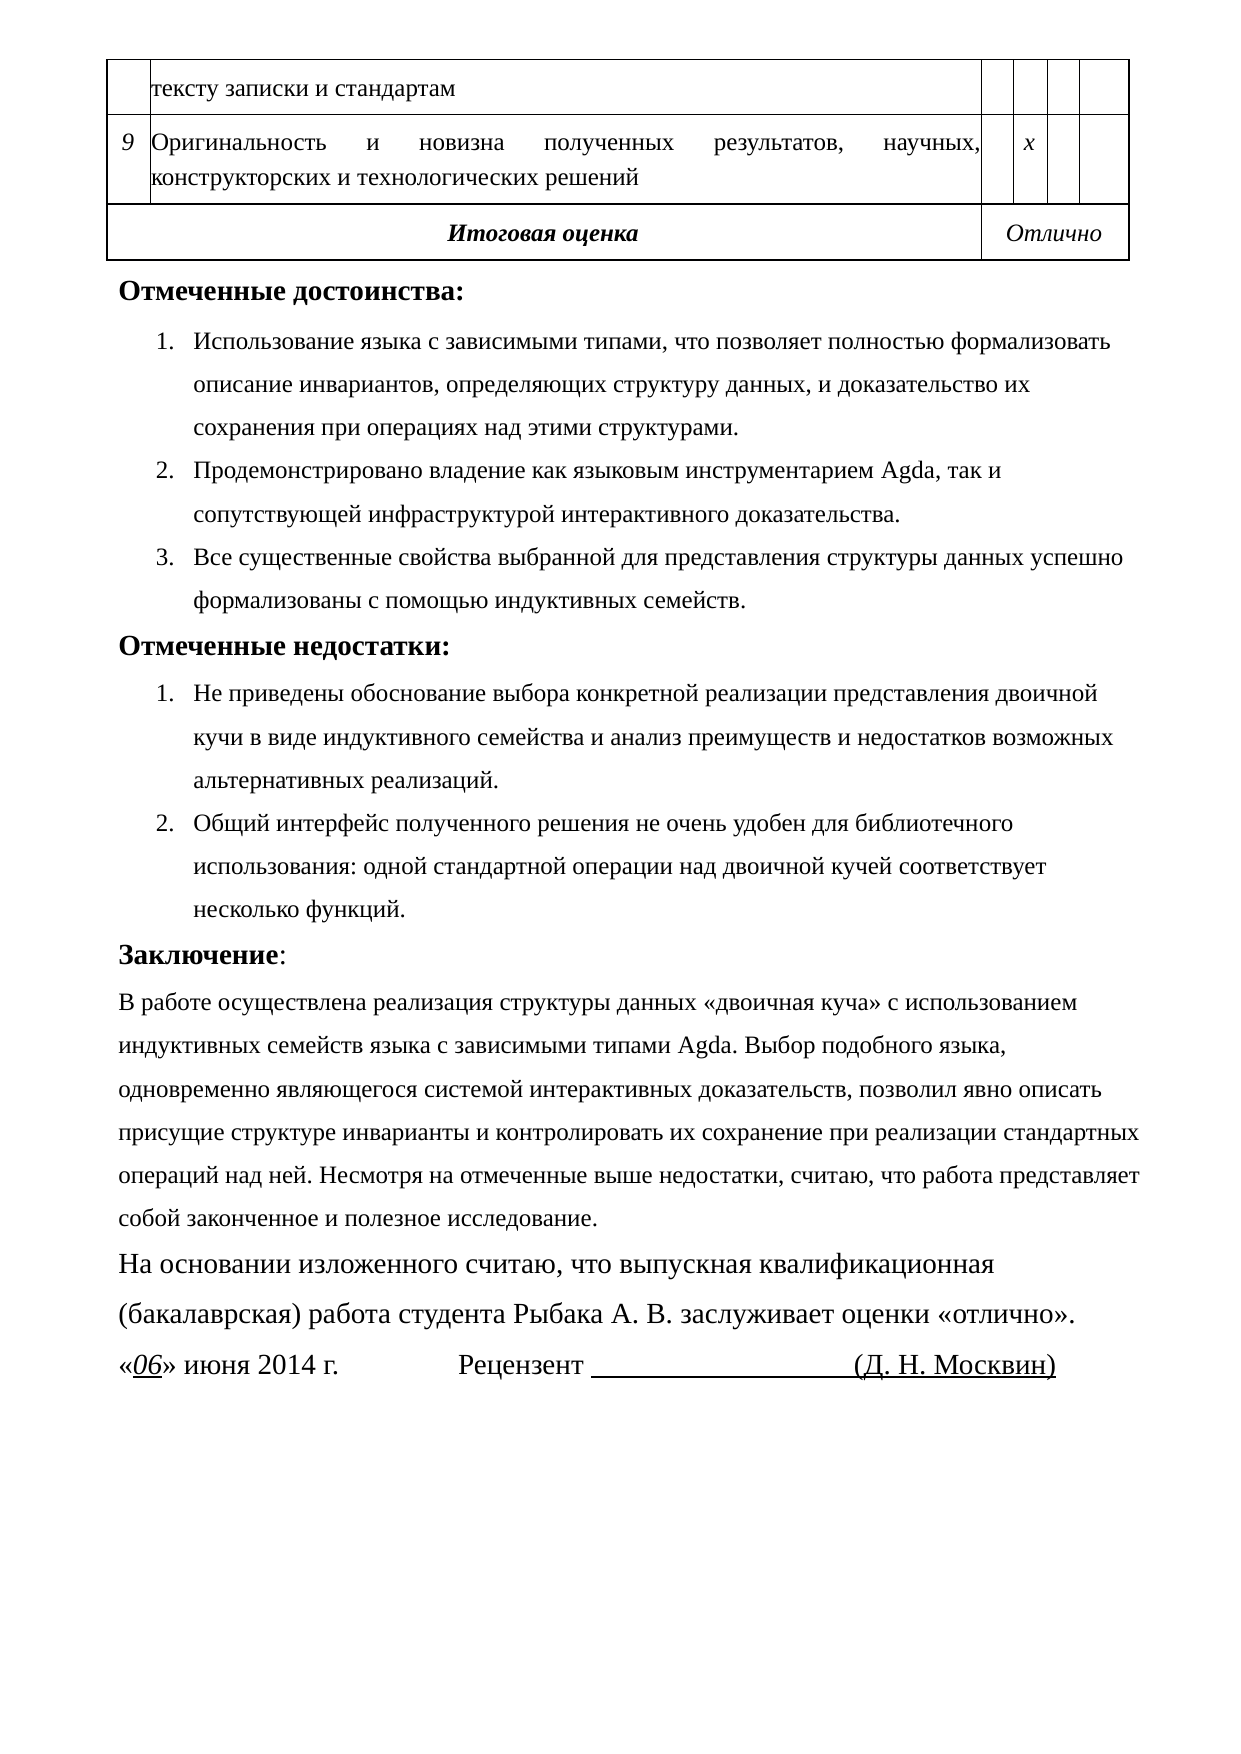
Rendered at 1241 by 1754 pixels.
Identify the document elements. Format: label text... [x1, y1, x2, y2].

table_cell Итоговая оценка [108, 205, 981, 259]
list Общий интерфейс полученного решения не очень удобен для библиотечного использования: одной стандартной операции над двоичной кучей соответствует несколько функций. [156, 808, 1152, 923]
table_cell [1048, 115, 1079, 203]
list Не приведены обоснование выбора конкретной реализации представления двоичной кучи в виде индуктивного семейства и анализ преимуществ и недостатков возможных альтернативных реализаций. [156, 678, 1152, 793]
text На основании изложенного считаю, что выпускная квалификационная (бакалаврская) работа студента Рыбака А. В. заслуживает оценки «отлично». [118, 1246, 1152, 1330]
text В работе осуществлена реализация структуры данных «двоичная куча» с использованием индуктивных семейств языка с зависимыми типами Agda. Выбор подобного языка, одновременно являющегося системой интерактивных доказательств, позволил явно описать присущие структуре инварианты и контролировать их сохранение при реализации стандартных операций над ней. Несмотря на отмеченные выше недостатки, считаю, что работа представляет собой законченное и полезное исследование. [118, 987, 1152, 1232]
table_cell [1080, 115, 1128, 203]
table_cell Оригинальность и новизна полученных результатов, научных, конструкторских и технологических решений [151, 115, 981, 203]
table_cell [982, 115, 1013, 203]
table_cell [108, 60, 150, 114]
text Отмеченные достоинства: [118, 273, 1152, 307]
table_cell 9 [108, 115, 150, 203]
table_cell x [1014, 115, 1047, 203]
table_cell [982, 60, 1013, 114]
list Использование языка с зависимыми типами, что позволяет полностью формализовать описание инвариантов, определяющих структуру данных, и доказательство их сохранения при операциях над этими структурами. [156, 326, 1152, 441]
list Продемонстрировано владение как языковым инструментарием Agda, так и сопутствующей инфраструктурой интерактивного доказательства. [156, 456, 1152, 527]
table_cell [1080, 60, 1128, 114]
table_cell [1014, 60, 1047, 114]
text Отмеченные недостатки: [118, 628, 1152, 662]
table_cell тексту записки и стандартам [151, 60, 981, 114]
table_cell [1048, 60, 1079, 114]
list Все существенные свойства выбранной для представления структуры данных успешно формализованы с помощью индуктивных семейств. [156, 542, 1152, 614]
text «06» июня 2014 г. Рецензент (Д. Н. Москвин) [118, 1347, 1152, 1380]
text Заключение: [118, 937, 1152, 971]
table_cell Отлично [982, 205, 1128, 259]
